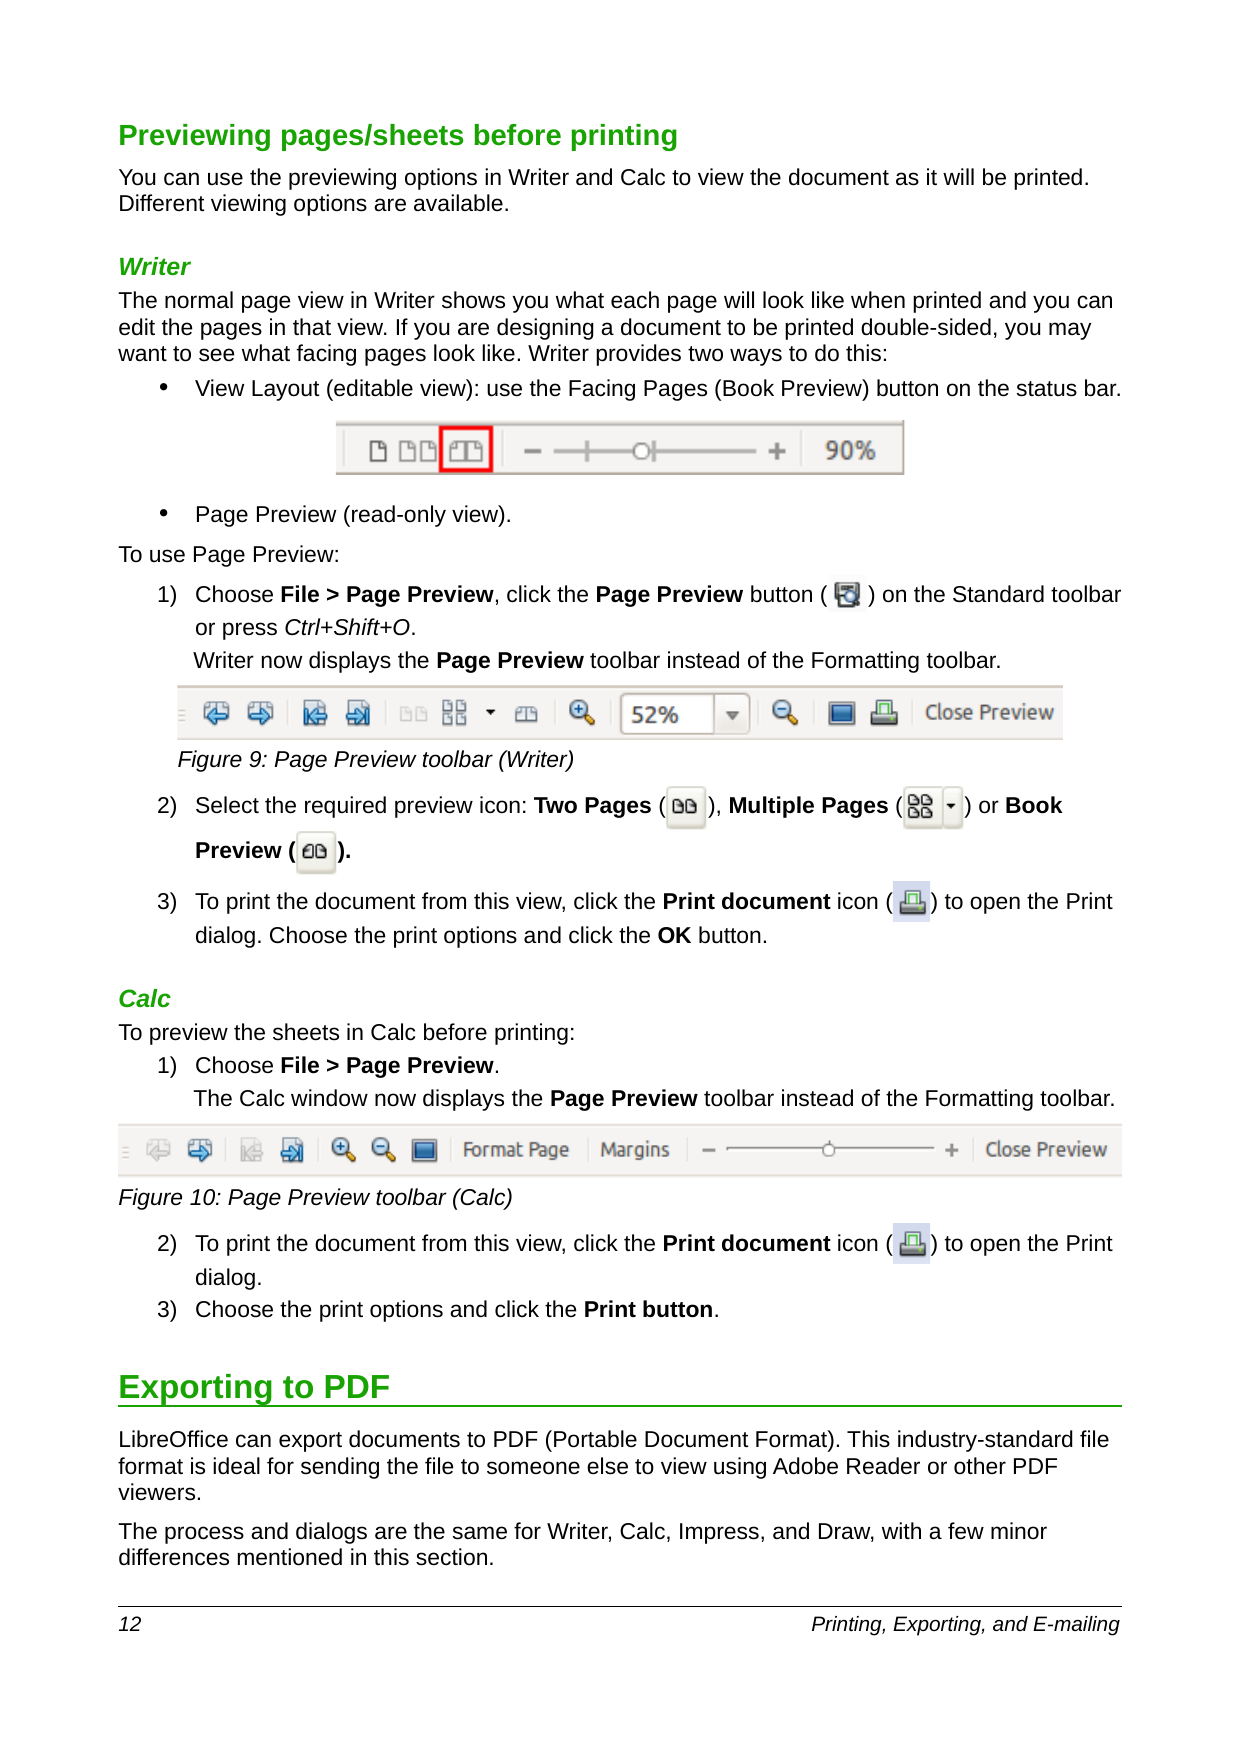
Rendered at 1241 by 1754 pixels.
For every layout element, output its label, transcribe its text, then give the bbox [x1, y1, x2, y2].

picture [335, 420, 905, 475]
list To use Page Preview: [118, 541, 1122, 567]
text The process and dialogs are the same for Writer, Calc, Impress, and Draw, with a few minor differences mentioned in this section. [118, 1518, 1122, 1571]
picture [892, 1223, 931, 1264]
subtitle Previewing pages/sheets before printing [118, 118, 1122, 152]
picture [665, 785, 708, 831]
list Page Preview (read-only view). [156, 499, 1122, 528]
list To print the document from this view, click the Print document icon () to open the Print dialog. Choose the print options and click the OK button. [177, 881, 1122, 948]
text You can use the previewing options in Writer and Calc to view the document as it will be printed. Different viewing options are available. [118, 164, 1122, 217]
list To print the document from this view, click the Print document icon () to open the Print dialog. [177, 1223, 1122, 1290]
picture [902, 785, 965, 831]
list Select the required preview icon: Two Pages (), Multiple Pages () or Book Preview (). [177, 785, 1122, 875]
list Choose the print options and click the Print button. [177, 1296, 1122, 1323]
list Writer now displays the Page Preview toolbar instead of the Formatting toolbar. [193, 647, 1122, 673]
picture [118, 1123, 1123, 1178]
picture [177, 685, 1063, 740]
text Figure 10: Page Preview toolbar (Calc) [118, 1184, 1122, 1211]
picture [295, 830, 338, 876]
list Choose File > Page Preview, click the Page Preview button () on the Standard toolbar or press Ctrl+Shift+O. [177, 573, 1122, 640]
list To preview the sheets in Calc before printing: [118, 1019, 1122, 1046]
subtitle Writer [118, 252, 1122, 281]
text Figure 9: Page Preview toolbar (Writer) [177, 746, 1063, 773]
list The normal page view in Writer shows you what each page will look like when printed and you can edit the pages in that view. If you are designing a document to be printed double-sided, you may want to see what facing pages look like. Writer provides two ways to do this: [118, 287, 1122, 367]
picture [827, 573, 868, 614]
list View Layout (editable view): use the Facing Pages (Book Preview) button on the status bar. [156, 373, 1122, 402]
list The Calc window now displays the Page Preview toolbar instead of the Formatting toolbar. [193, 1084, 1122, 1111]
picture [892, 881, 931, 922]
subtitle Calc [118, 984, 1122, 1013]
text LibreOffice can export documents to PDF (Portable Document Format). This industry-standard file format is ideal for sending the file to someone else to view using Adobe Reader or other PDF viewers. [118, 1426, 1122, 1505]
subtitle Exporting to PDF [118, 1367, 1122, 1405]
list Choose File > Page Preview. [177, 1052, 1122, 1078]
